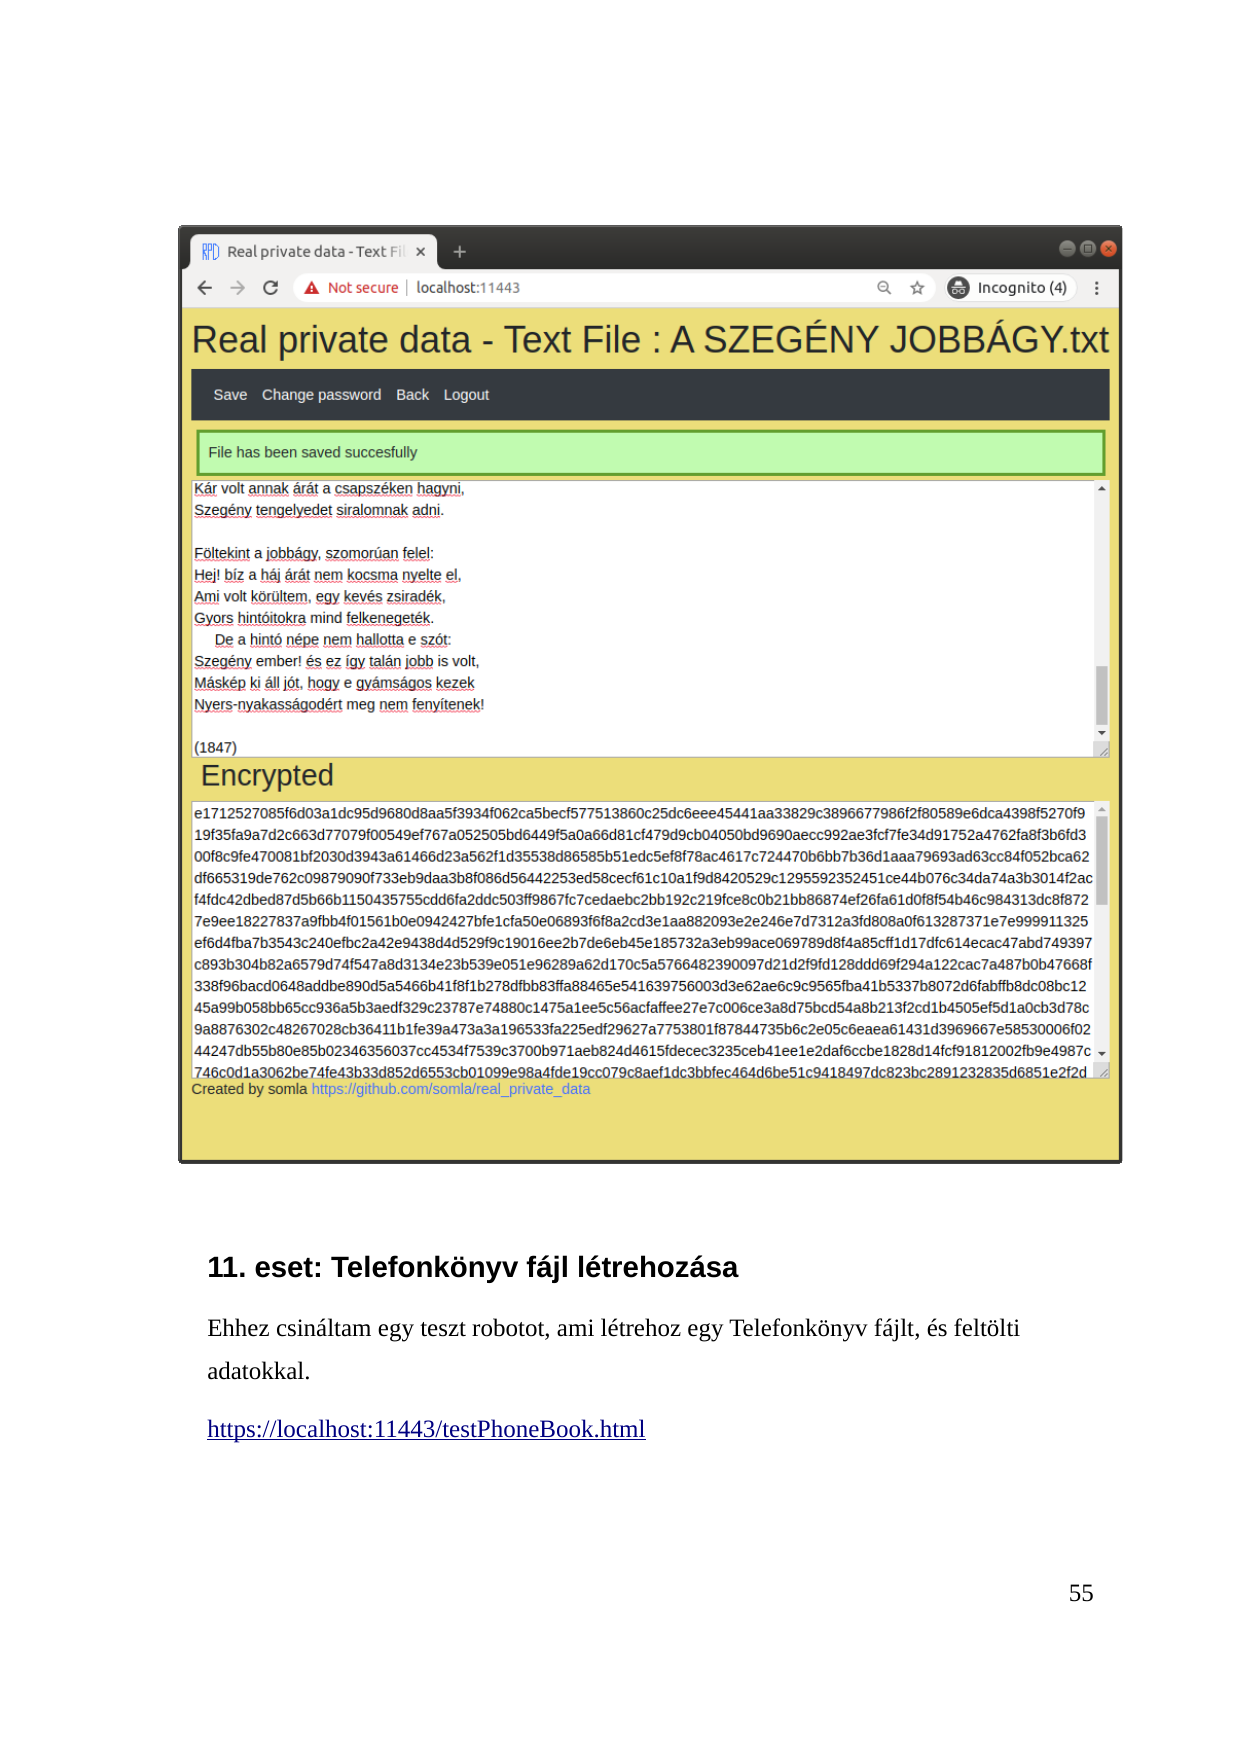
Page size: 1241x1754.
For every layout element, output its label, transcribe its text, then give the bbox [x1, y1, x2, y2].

subtitle 11. eset: Telefonkönyv fájl létrehozása [207, 1250, 1093, 1284]
text https://localhost:11443/testPhoneBook.html [207, 1414, 1093, 1443]
text Ehhez csináltam egy teszt robotot, ami létrehoz egy Telefonkönyv fájlt, és feltölti adatokkal. [207, 1313, 1093, 1385]
picture [178, 225, 1123, 1164]
